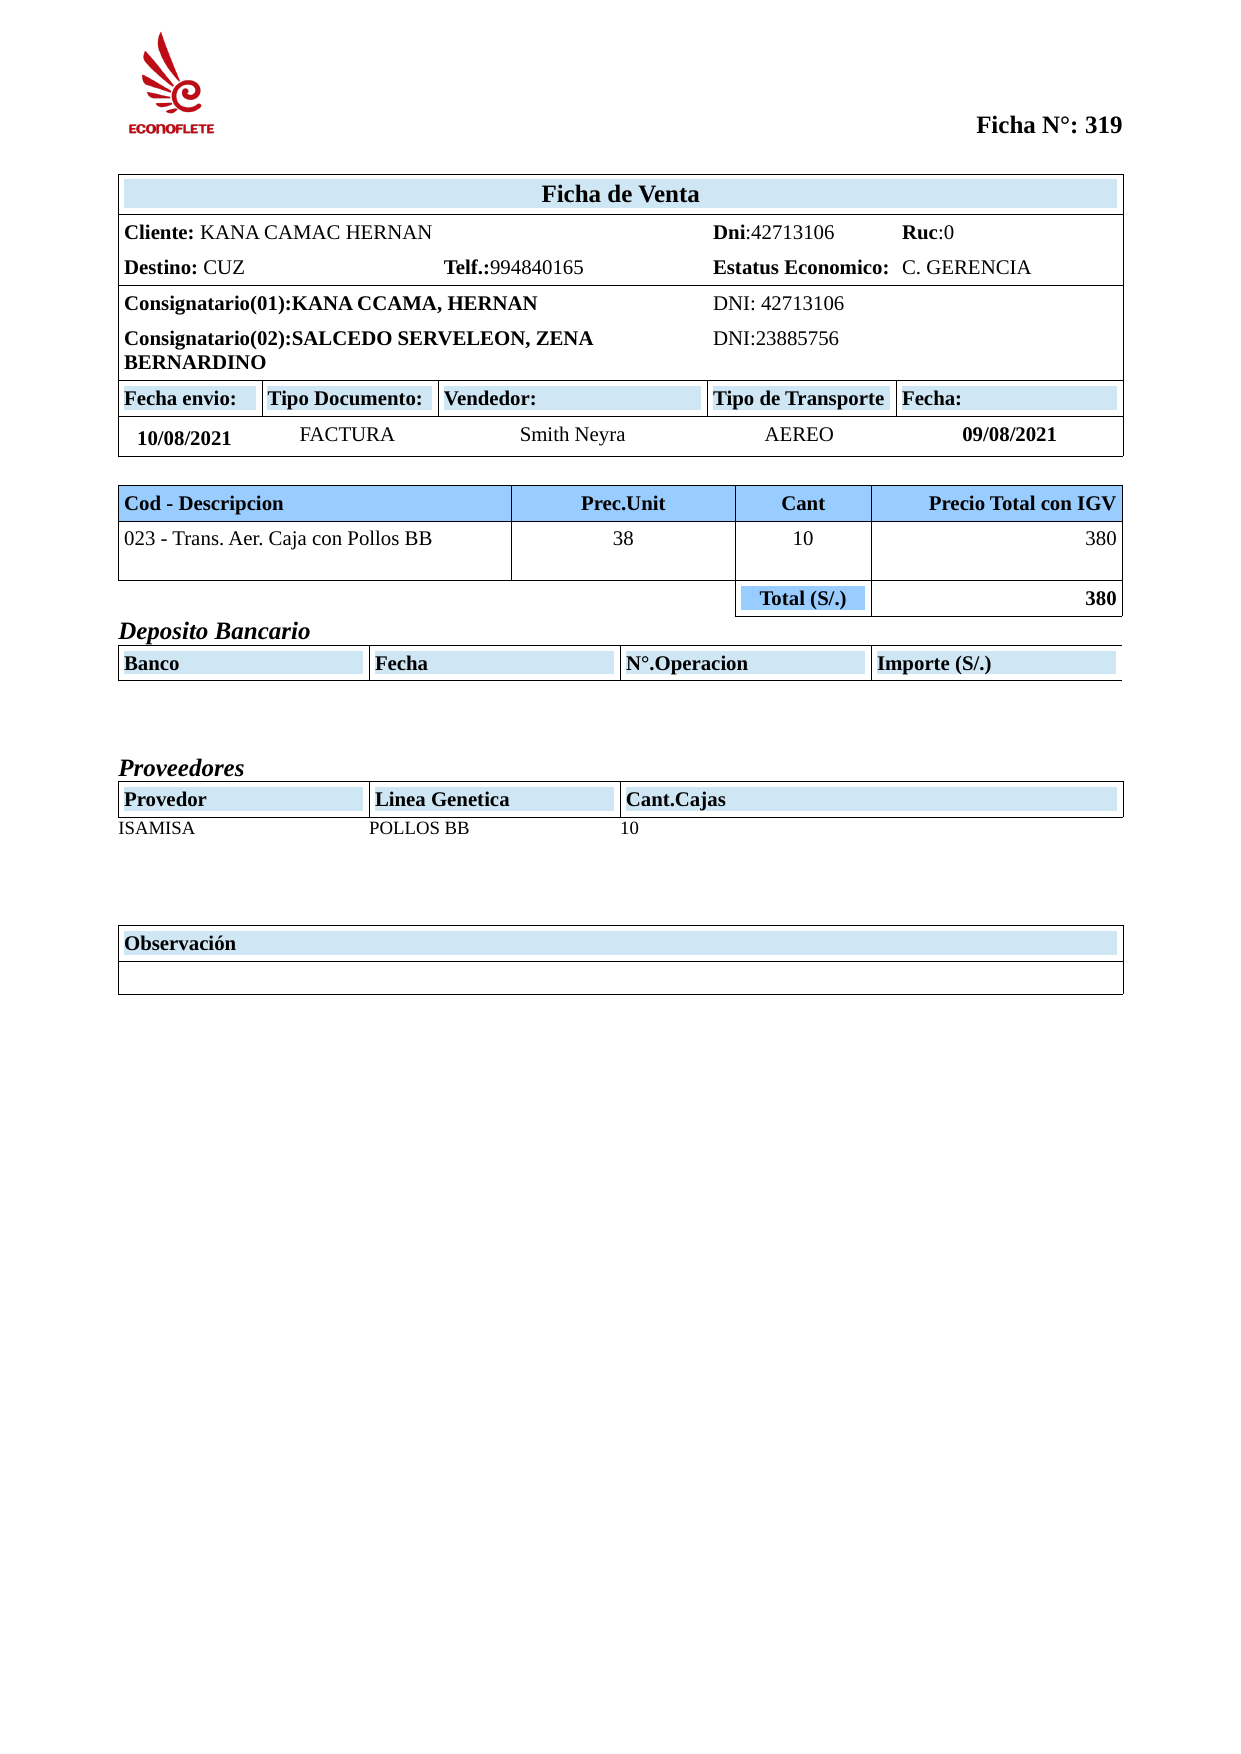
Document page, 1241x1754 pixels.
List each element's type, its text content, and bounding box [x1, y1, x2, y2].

table_cell 10 [736, 522, 871, 580]
table_cell [118, 729, 369, 753]
table_header Linea Genetica [370, 782, 620, 817]
table_header Importe (S/.) [872, 646, 1122, 680]
table_cell [369, 681, 620, 704]
table_cell Ruc:0 [896, 215, 1123, 249]
table_cell [118, 839, 369, 860]
table_cell 10/08/2021 [119, 417, 262, 456]
table_cell Vendedor: [439, 381, 707, 416]
table_cell [369, 882, 620, 903]
table_cell Smith Neyra [438, 417, 707, 456]
table_cell [118, 903, 369, 925]
table_cell [620, 882, 1123, 903]
table_cell [118, 860, 369, 882]
table_cell C. GERENCIA [896, 249, 1123, 285]
table_cell [369, 860, 620, 882]
table_cell Tipo Documento: [263, 381, 438, 416]
table_header Observación [119, 926, 1123, 961]
table_cell [871, 705, 1122, 728]
table_header Prec.Unit [512, 486, 735, 521]
table_cell [369, 839, 620, 860]
table_cell [118, 681, 369, 704]
table_header Fecha [370, 646, 620, 680]
table_cell Consignatario(01):KANA CCAMA, HERNAN [119, 286, 707, 321]
table_header Cant [736, 486, 871, 521]
table_cell 38 [512, 522, 735, 580]
table_cell Estatus Economico: [707, 249, 896, 285]
table_cell [871, 729, 1122, 753]
table_cell ISAMISA [118, 818, 369, 839]
table_cell DNI: 42713106 [707, 286, 1123, 321]
table_cell Consignatario(02):SALCEDO SERVELEON, ZENA BERNARDINO [119, 321, 707, 380]
table_cell [119, 962, 1123, 994]
table_cell [369, 705, 620, 728]
table_cell [511, 581, 735, 616]
table_cell FACTURA [262, 417, 438, 456]
table_cell 023 - Trans. Aer. Caja con Pollos BB [119, 522, 511, 580]
table_cell [620, 839, 1123, 860]
table_header Provedor [119, 782, 369, 817]
table_header Precio Total con IGV [872, 486, 1122, 521]
table_cell [369, 903, 620, 925]
table_cell [871, 681, 1122, 704]
table_cell Destino: CUZ [119, 249, 438, 285]
table_cell Dni:42713106 [707, 215, 896, 249]
table_cell [620, 705, 871, 728]
table_cell [369, 729, 620, 753]
table_cell Cliente: KANA CAMAC HERNAN [119, 215, 707, 249]
table_cell 380 [872, 581, 1122, 616]
table_cell POLLOS BB [369, 818, 620, 839]
table_header Ficha de Venta [119, 175, 1123, 214]
table_cell Telf.:994840165 [438, 249, 707, 285]
table_cell 10 [620, 818, 1123, 839]
table_cell Fecha: [897, 381, 1123, 416]
table_cell [620, 681, 871, 704]
table_cell AEREO [707, 417, 896, 456]
table_header Cod - Descripcion [119, 486, 511, 521]
table_cell [118, 581, 511, 616]
table_cell 09/08/2021 [896, 417, 1123, 456]
table_cell [118, 882, 369, 903]
table_cell Fecha envio: [119, 381, 262, 416]
table_cell DNI:23885756 [707, 321, 1123, 380]
table_cell [620, 903, 1123, 925]
table_header Banco [119, 646, 369, 680]
text Proveedores [118, 753, 1122, 781]
table_cell Total (S/.) [736, 581, 871, 616]
picture [118, 31, 225, 134]
table_cell [620, 860, 1123, 882]
table_cell [620, 729, 871, 753]
table_cell [118, 705, 369, 728]
table_header Cant.Cajas [621, 782, 1123, 817]
text Deposito Bancario [118, 616, 1122, 645]
table_cell 380 [872, 522, 1122, 580]
table_header N°.Operacion [621, 646, 871, 680]
table_cell Tipo de Transporte [708, 381, 896, 416]
